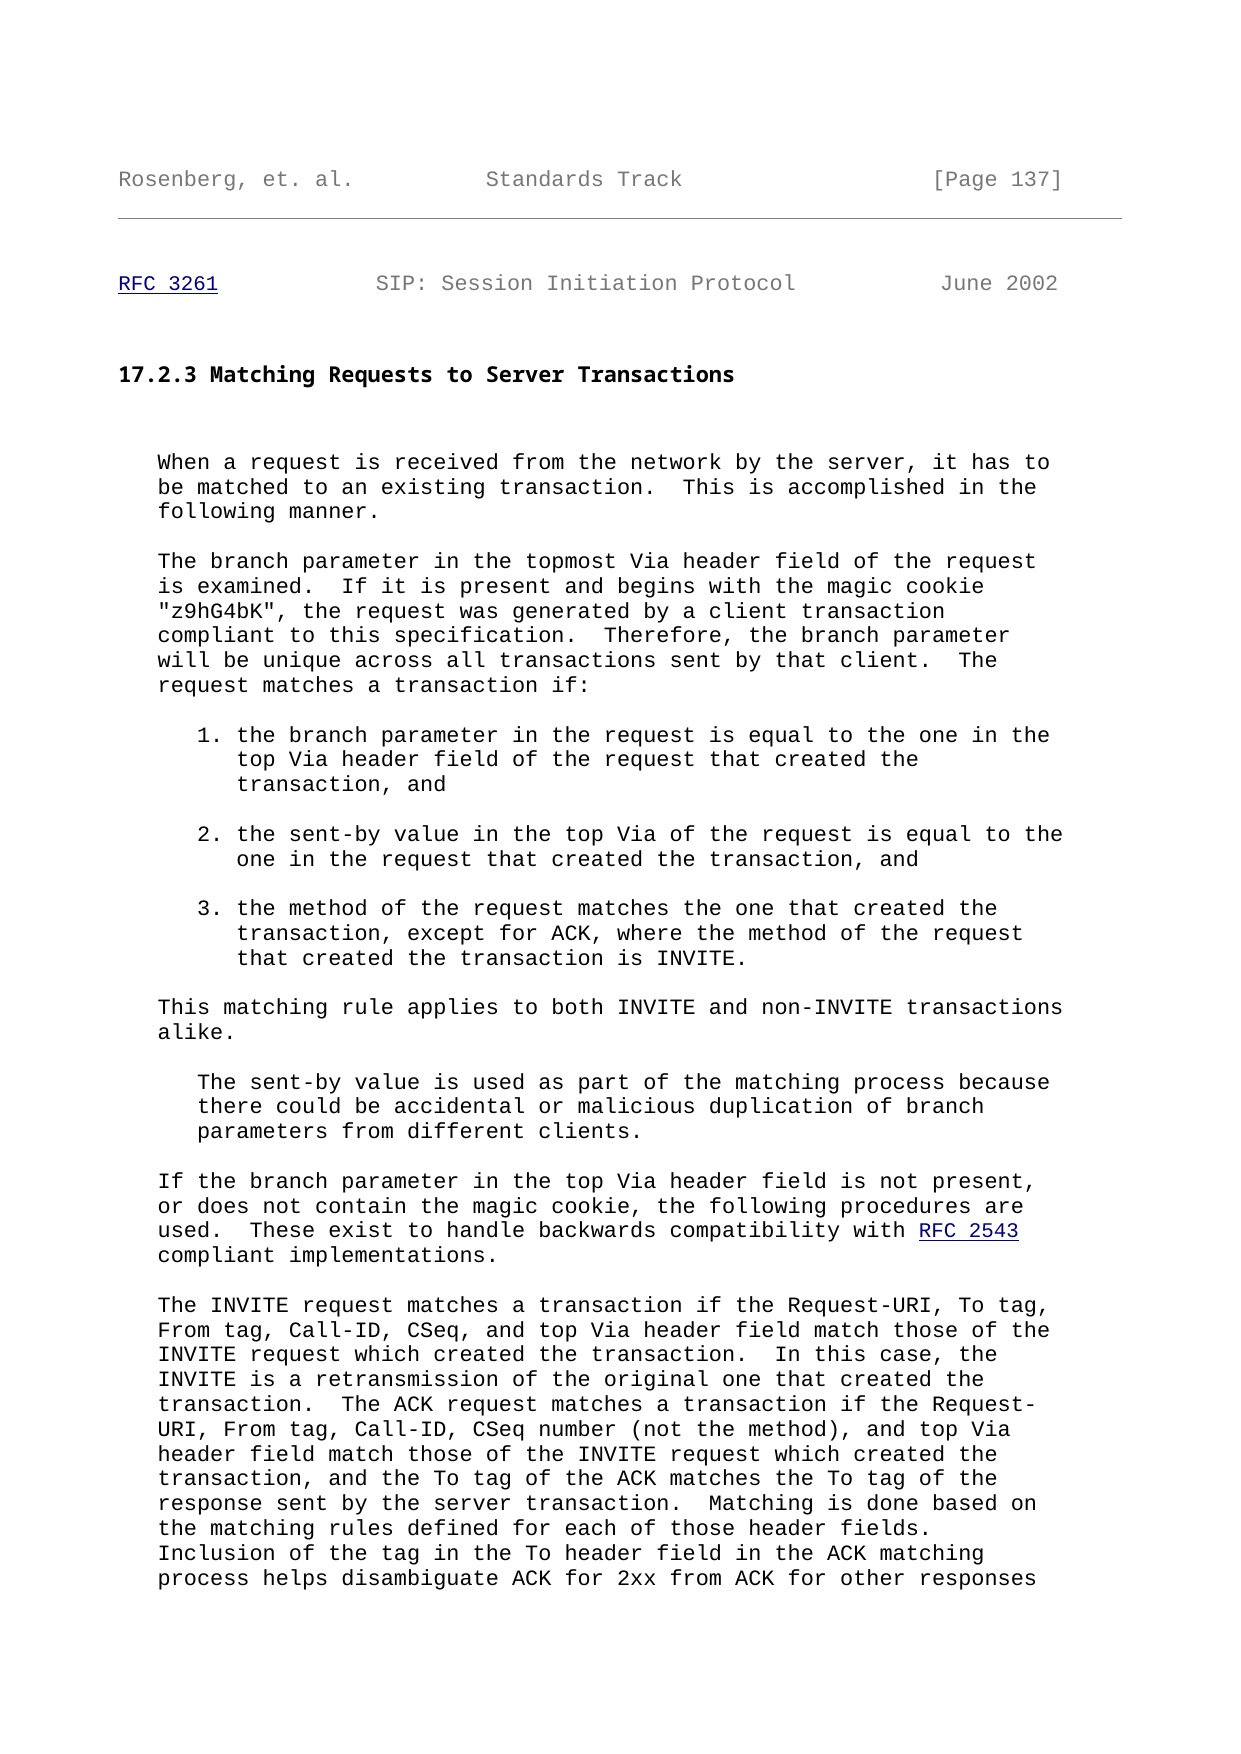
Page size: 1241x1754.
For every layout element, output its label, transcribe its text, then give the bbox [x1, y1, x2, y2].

text there could be accidental or malicious duplication of branch [118, 1096, 1122, 1120]
text response sent by the server transaction. Matching is done based on [118, 1492, 1122, 1517]
text used. These exist to handle backwards compatibility with RFC 2543 [118, 1219, 1122, 1244]
text request matches a transaction if: [118, 674, 1122, 699]
text The sent-by value is used as part of the matching process because [118, 1071, 1122, 1096]
text Inclusion of the tag in the To header field in the ACK matching [118, 1542, 1122, 1567]
text that created the transaction is INVITE. [118, 947, 1122, 972]
text URI, From tag, Call-ID, CSeq number (not the method), and top Via [118, 1418, 1122, 1443]
text top Via header field of the request that created the [118, 748, 1122, 773]
text one in the request that created the transaction, and [118, 848, 1122, 872]
text From tag, Call-ID, CSeq, and top Via header field match those of the [118, 1319, 1122, 1343]
text INVITE request which created the transaction. In this case, the [118, 1343, 1122, 1368]
text transaction, except for ACK, where the method of the request [118, 922, 1122, 947]
text The branch parameter in the topmost Via header field of the request [118, 550, 1122, 575]
text transaction, and [118, 773, 1122, 798]
text is examined. If it is present and begins with the magic cookie [118, 575, 1122, 600]
text the matching rules defined for each of those header fields. [118, 1517, 1122, 1542]
text be matched to an existing transaction. This is accomplished in the [118, 476, 1122, 501]
text parameters from different clients. [118, 1120, 1122, 1145]
text This matching rule applies to both INVITE and non-INVITE transactions [118, 996, 1122, 1021]
text When a request is received from the network by the server, it has to [118, 451, 1122, 476]
text alike. [118, 1021, 1122, 1046]
text compliant to this specification. Therefore, the branch parameter [118, 624, 1122, 649]
text If the branch parameter in the top Via header field is not present, [118, 1170, 1122, 1195]
text INVITE is a retransmission of the original one that created the [118, 1368, 1122, 1393]
text process helps disambiguate ACK for 2xx from ACK for other responses [118, 1567, 1122, 1591]
text following manner. [118, 501, 1122, 525]
text header field match those of the INVITE request which created the [118, 1443, 1122, 1467]
text 1. the branch parameter in the request is equal to the one in the [118, 724, 1122, 748]
text 3. the method of the request matches the one that created the [118, 897, 1122, 922]
text compliant implementations. [118, 1244, 1122, 1269]
text transaction. The ACK request matches a transaction if the Request- [118, 1393, 1122, 1418]
text will be unique across all transactions sent by that client. The [118, 649, 1122, 674]
text Rosenberg, et. al. Standards Track [Page 137] [118, 168, 1122, 192]
text "z9hG4bK", the request was generated by a client transaction [118, 600, 1122, 624]
text 17.2.3 Matching Requests to Server Transactions [118, 359, 1122, 389]
text transaction, and the To tag of the ACK matches the To tag of the [118, 1467, 1122, 1492]
text or does not contain the magic cookie, the following procedures are [118, 1195, 1122, 1219]
text 2. the sent-by value in the top Via of the request is equal to the [118, 823, 1122, 848]
text RFC 3261 SIP: Session Initiation Protocol June 2002 [118, 272, 1122, 297]
text The INVITE request matches a transaction if the Request-URI, To tag, [118, 1294, 1122, 1319]
